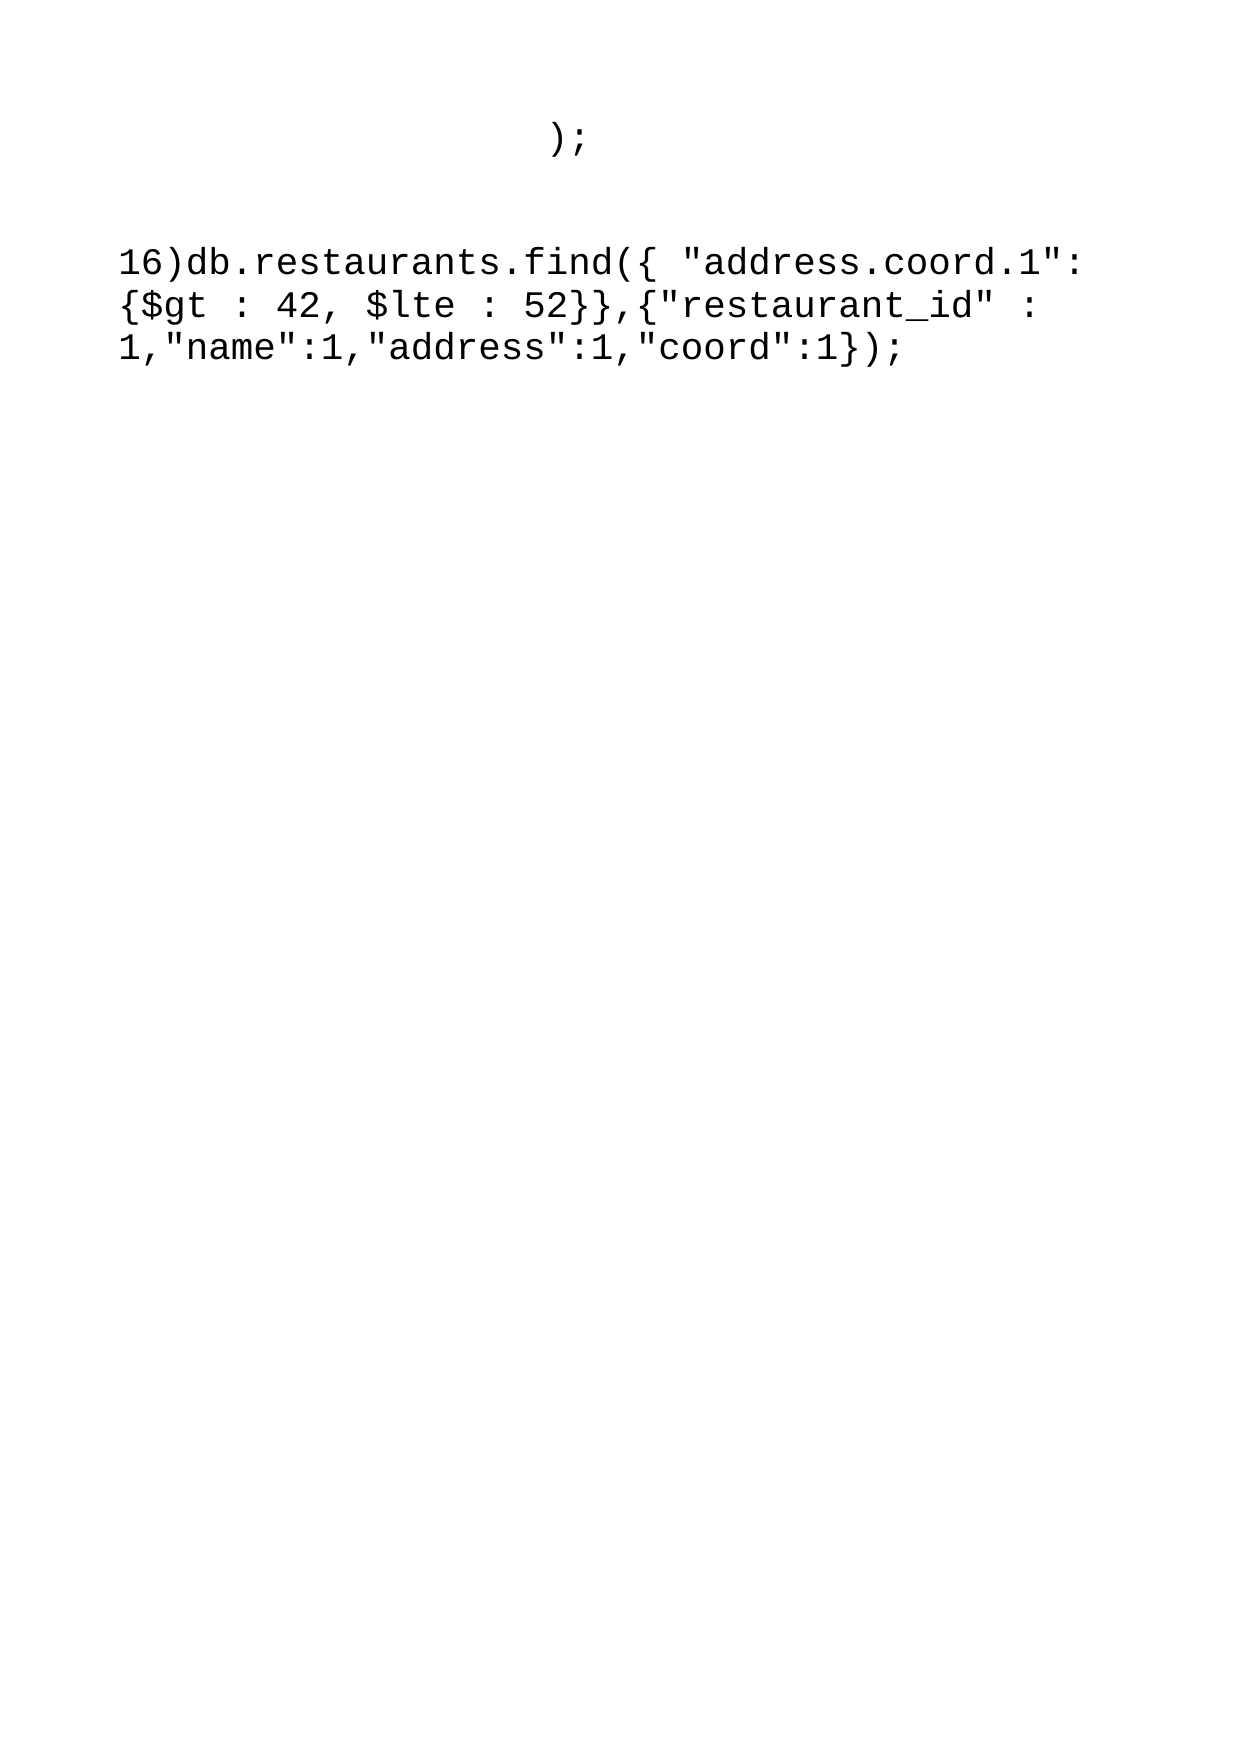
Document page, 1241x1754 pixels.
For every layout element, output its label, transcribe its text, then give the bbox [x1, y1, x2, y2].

text 16)db.restaurants.find({ "address.coord.1": {$gt : 42, $lte : 52}},{"restaurant_id" : 1,"name":1,"address":1,"coord":1}); [118, 243, 1122, 371]
text ); [118, 118, 1122, 161]
